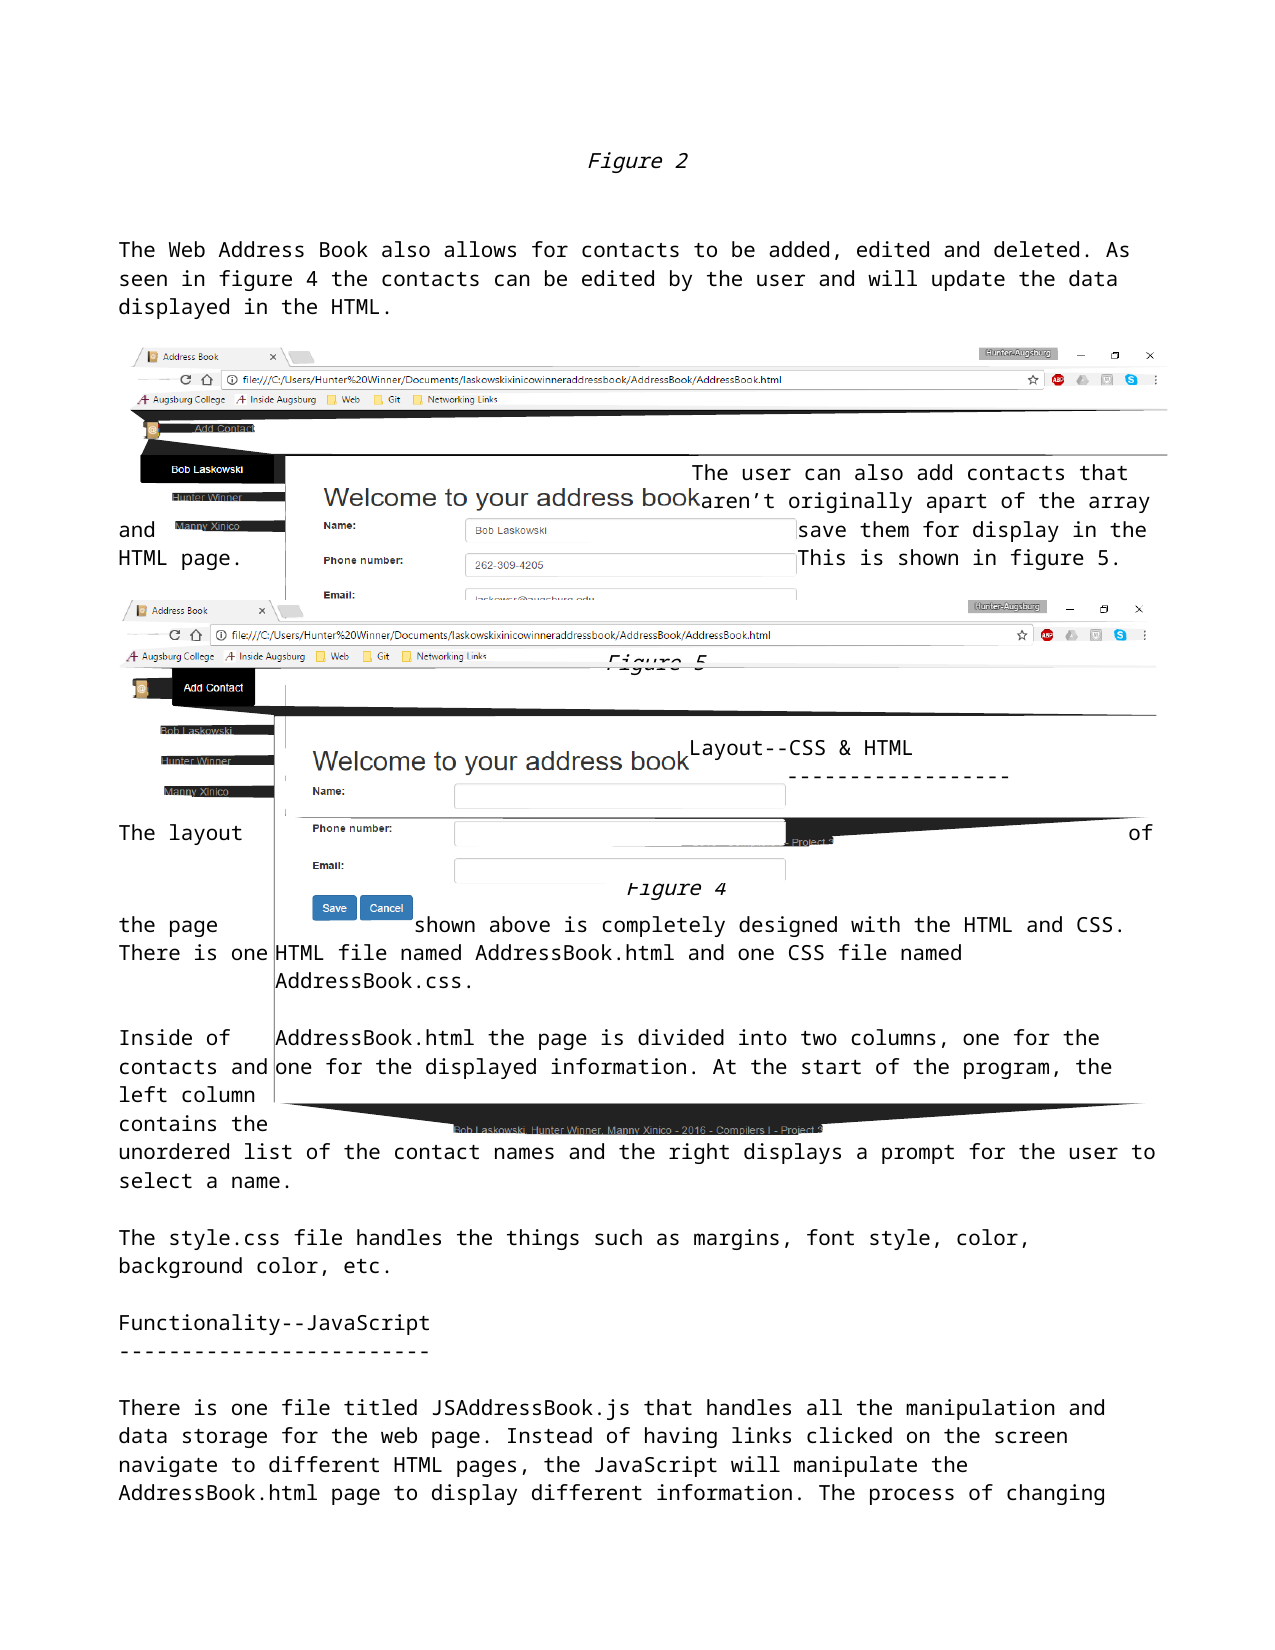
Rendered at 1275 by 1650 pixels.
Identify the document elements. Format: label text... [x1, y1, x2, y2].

text The layout of the page shown above is completely designed with the HTML and CSS. There is one HTML file named AddressBook.html and one CSS file named AddressBook.css. [275, 818, 1157, 860]
text ------------------------- [118, 1336, 1157, 1365]
text The style.css file handles the things such as margins, font style, color, background color, etc. [118, 1223, 1157, 1279]
text Figure 2 [118, 146, 1157, 175]
text Layout--CSS & HTML [286, 716, 1157, 761]
text The user can also add contacts that aren’t originally apart of the array and save them for display in the HTML page. This is shown in figure 5. [118, 344, 1157, 572]
text Inside of AddressBook.html the page is divided into two columns, one for the contacts and one for the displayed information. At the start of the program, the left column contains the unordered list of the contact names and the right displays a prompt for the user to select a name. [118, 1023, 1157, 1194]
text Figure 4 [275, 873, 1196, 901]
text ------------------ [286, 761, 1157, 790]
text [137, 668, 172, 676]
text [786, 860, 1196, 873]
text The Web Address Book also allows for contacts to be added, edited and deleted. As seen in figure 4 the contacts can be edited by the user and will update the data displayed in the HTML. [118, 235, 1157, 321]
text [256, 685, 285, 706]
text [286, 685, 1157, 714]
text [414, 901, 1196, 910]
text ------------------ [118, 761, 273, 790]
text There is one file titled JSAddressBook.js that handles all the manipulation and data storage for the web page. Instead of having links clicked on the screen navigate to different HTML pages, the JavaScript will manipulate the AddressBook.html page to display different information. The process of changing [118, 1393, 1157, 1507]
text Figure 5 [256, 648, 1176, 676]
text Functionality--JavaScript [118, 1308, 1157, 1336]
text The layout of the page shown above is completely designed with the HTML and CSS. There is one HTML file named AddressBook.html and one CSS file named AddressBook.css. [118, 818, 273, 995]
text [118, 647, 273, 761]
text The layout of the page shown above is completely designed with the HTML and CSS. There is one HTML file named AddressBook.html and one CSS file named AddressBook.css. [275, 910, 1157, 995]
text [157, 873, 273, 901]
